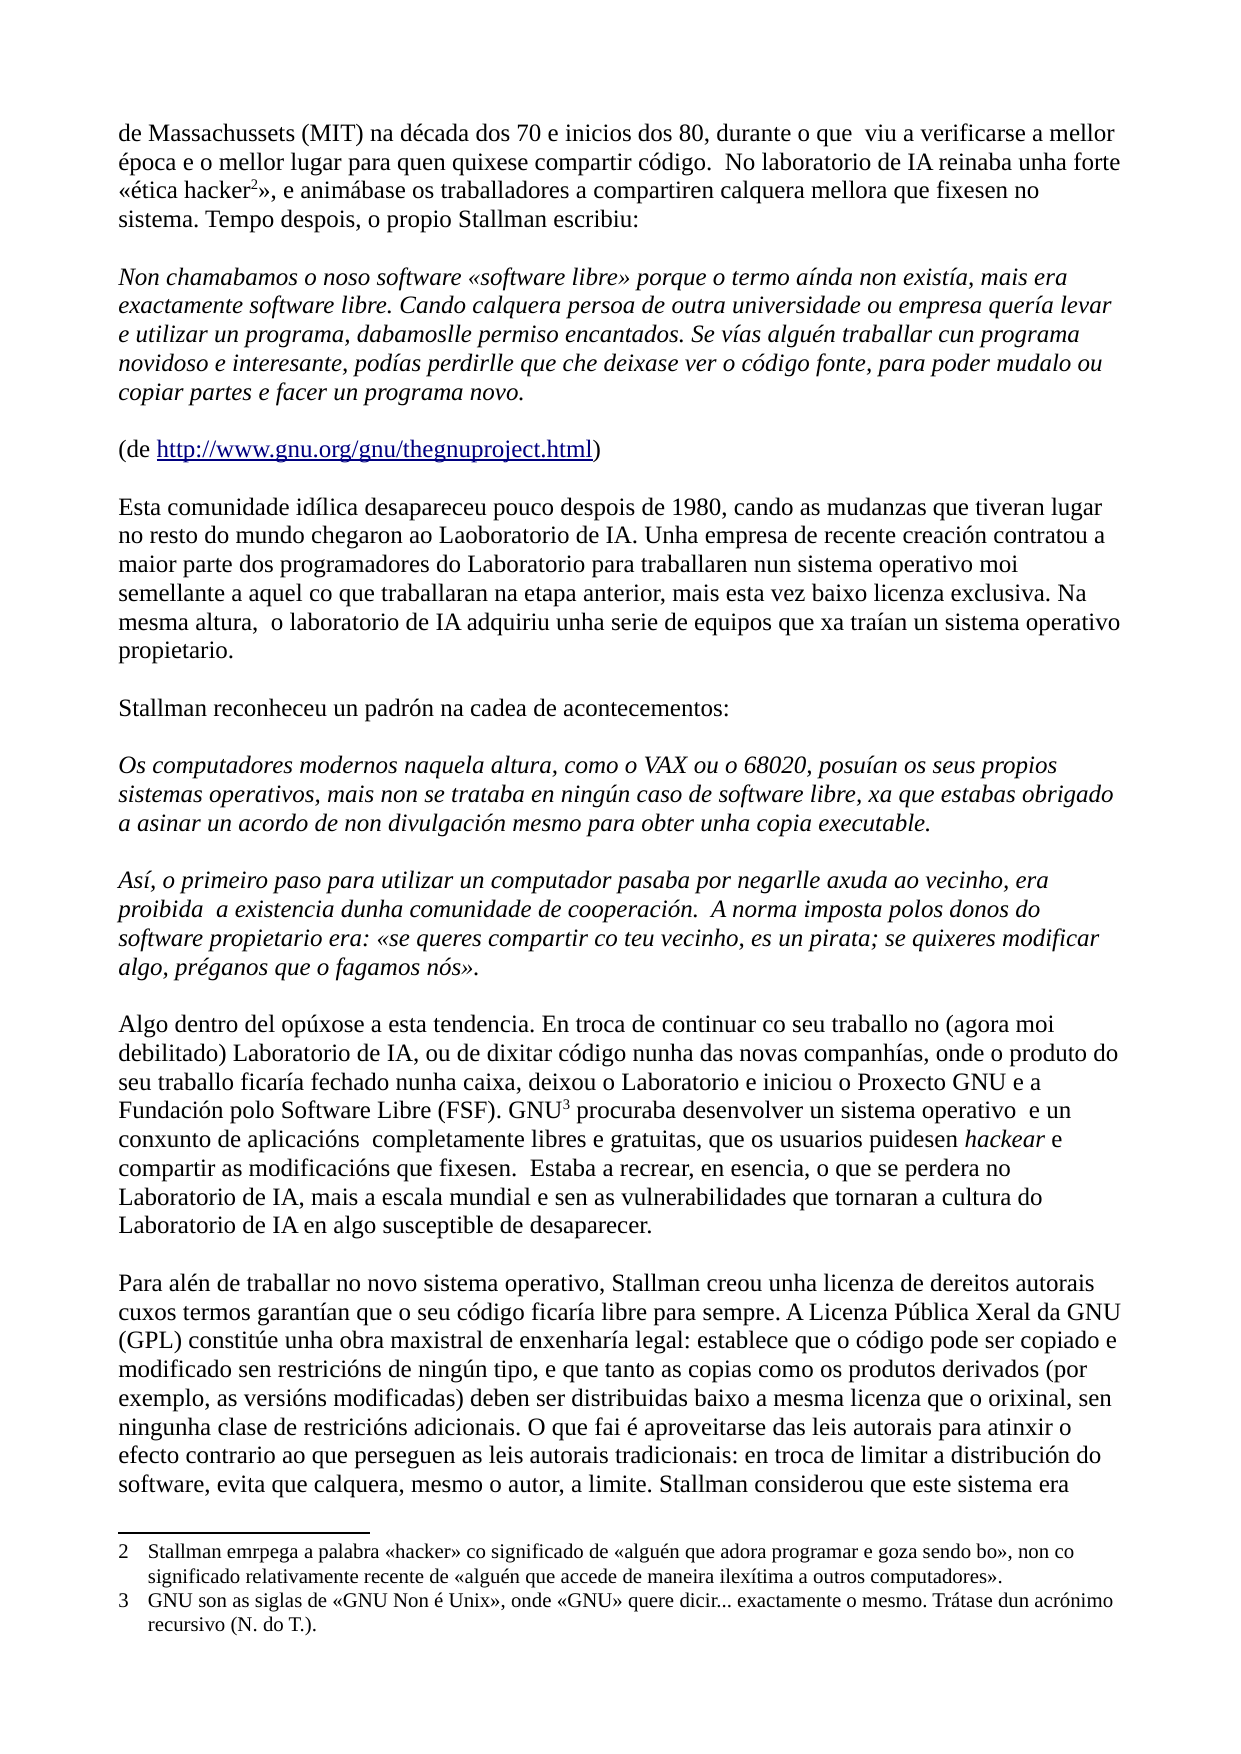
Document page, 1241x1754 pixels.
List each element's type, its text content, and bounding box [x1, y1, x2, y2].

text Así, o primeiro paso para utilizar un computador pasaba por negarlle axuda ao vecinho, era proibida a existencia dunha comunidade de cooperación. A norma imposta polos donos do software propietario era: «se queres compartir co teu vecinho, es un pirata; se quixeres modificar algo, préganos que o fagamos nós». [118, 866, 1122, 981]
text Os computadores modernos naquela altura, como o VAX ou o 68020, posuían os seus propios sistemas operativos, mais non se trataba en ningún caso de software libre, xa que estabas obrigado a asinar un acordo de non divulgación mesmo para obter unha copia executable. [118, 751, 1122, 837]
text Non chamabamos o noso software «software libre» porque o termo aínda non existía, mais era exactamente software libre. Cando calquera persoa de outra universidade ou empresa quería levar e utilizar un programa, dabamoslle permiso encantados. Se vías alguén traballar cun programa novidoso e interesante, podías perdirlle que che deixase ver o código fonte, para poder mudalo ou copiar partes e facer un programa novo. [118, 262, 1122, 406]
text GNU son as siglas de «GNU Non é Unix», onde «GNU» quere dicir... exactamente o mesmo. Trátase dun acrónimo recursivo (N. do T.). [118, 1588, 1122, 1636]
text Stallman emrpega a palabra «hacker» co significado de «alguén que adora programar e goza sendo bo», non co significado relativamente recente de «alguén que accede de maneira ilexítima a outros computadores». [118, 1539, 1122, 1588]
text Algo dentro del opúxose a esta tendencia. En troca de continuar co seu traballo no (agora moi debilitado) Laboratorio de IA, ou de dixitar código nunha das novas companhías, onde o produto do seu traballo ficaría fechado nunha caixa, deixou o Laboratorio e iniciou o Proxecto GNU e a Fundación polo Software Libre (FSF). GNU procuraba desenvolver un sistema operativo e un conxunto de aplicacións completamente libres e gratuitas, que os usuarios puidesen hackear e compartir as modificacións que fixesen. Estaba a recrear, en esencia, o que se perdera no Laboratorio de IA, mais a escala mundial e sen as vulnerabilidades que tornaran a cultura do Laboratorio de IA en algo susceptible de desaparecer. [118, 1009, 1122, 1239]
text Para alén de traballar no novo sistema operativo, Stallman creou unha licenza de dereitos autorais cuxos termos garantían que o seu código ficaría libre para sempre. A Licenza Pública Xeral da GNU (GPL) constitúe unha obra maxistral de enxenharía legal: establece que o código pode ser copiado e modificado sen restricións de ningún tipo, e que tanto as copias como os produtos derivados (por exemplo, as versións modificadas) deben ser distribuidas baixo a mesma licenza que o orixinal, sen ningunha clase de restricións adicionais. O que fai é aproveitarse das leis autorais para atinxir o efecto contrario ao que perseguen as leis autorais tradicionais: en troca de limitar a distribución do software, evita que calquera, mesmo o autor, a limite. Stallman considerou que este sistema era [118, 1268, 1122, 1498]
text Stallman reconheceu un padrón na cadea de acontecementos: [118, 693, 1122, 722]
text (de http://www.gnu.org/gnu/thegnuproject.html) [118, 434, 1122, 463]
text Esta comunidade idílica desapareceu pouco despois de 1980, cando as mudanzas que tiveran lugar no resto do mundo chegaron ao Laoboratorio de IA. Unha empresa de recente creación contratou a maior parte dos programadores do Laboratorio para traballaren nun sistema operativo moi semellante a aquel co que traballaran na etapa anterior, mais esta vez baixo licenza exclusiva. Na mesma altura, o laboratorio de IA adquiriu unha serie de equipos que xa traían un sistema operativo propietario. [118, 492, 1122, 664]
text de Massachussets (MIT) na década dos 70 e inicios dos 80, durante o que viu a verificarse a mellor época e o mellor lugar para quen quixese compartir código. No laboratorio de IA reinaba unha forte «ética hacker», e animábase os traballadores a compartiren calquera mellora que fixesen no sistema. Tempo despois, o propio Stallman escribiu: [118, 118, 1122, 233]
